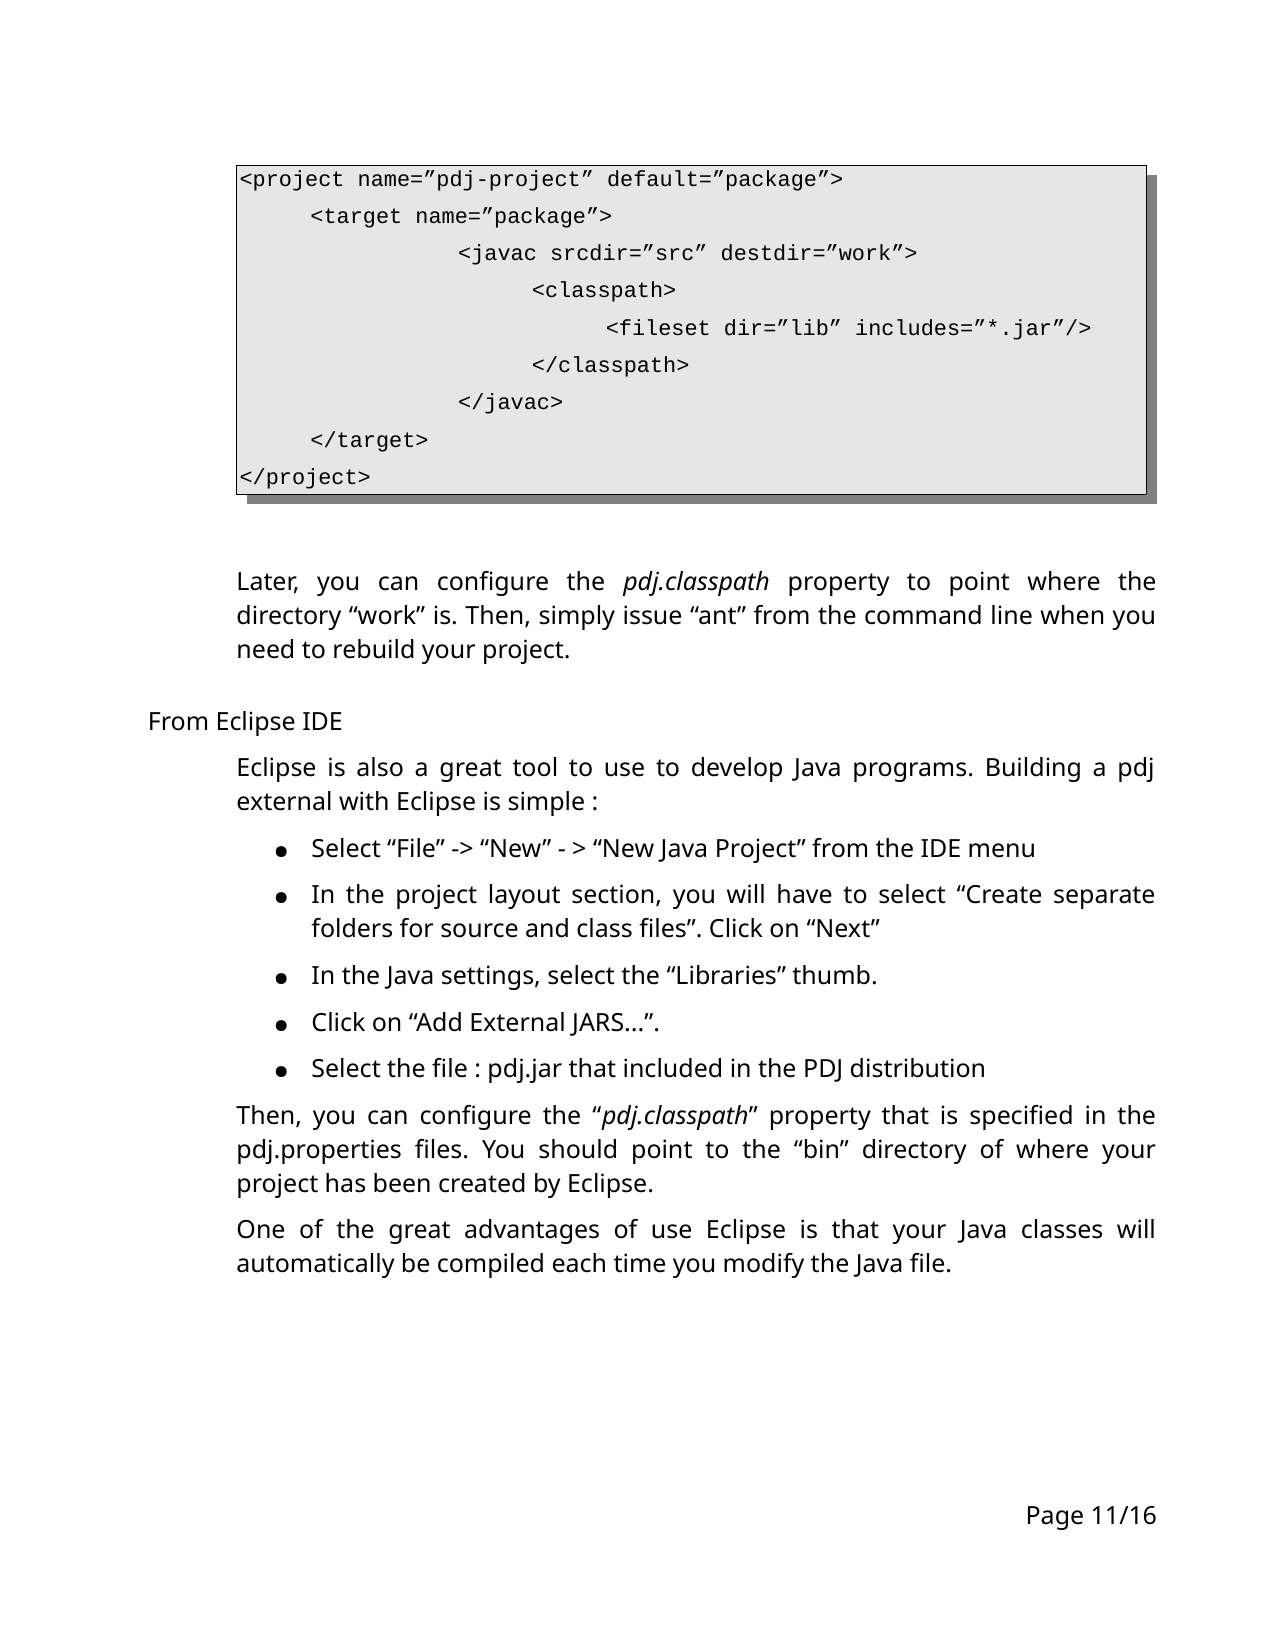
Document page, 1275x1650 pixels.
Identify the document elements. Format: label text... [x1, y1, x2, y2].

subtitle From Eclipse IDE [148, 703, 1157, 737]
text Eclipse is also a great tool to use to develop Java programs. Building a pdj external with Eclipse is simple : [236, 750, 1157, 818]
text One of the great advantages of use Eclipse is that your Java classes will automatically be compiled each time you modify the Java file. [236, 1212, 1157, 1280]
list Select the file : pdj.jar that included in the PDJ distribution [274, 1051, 1157, 1085]
text <target name=”package”> [237, 202, 1146, 230]
text </javac> [237, 388, 1146, 416]
text Then, you can configure the “pdj.classpath” property that is specified in the pdj.properties files. You should point to the “bin” directory of where your project has been created by Eclipse. [236, 1097, 1157, 1199]
text </classpath> [237, 351, 1146, 379]
list Select “File” -> “New” - > “New Java Project” from the IDE menu [274, 830, 1157, 864]
text Later, you can configure the pdj.classpath property to point where the directory “work” is. Then, simply issue “ant” from the command line when you need to rebuild your project. [236, 563, 1157, 666]
list Click on “Add External JARS...”. [274, 1004, 1157, 1038]
list In the project layout section, you will have to select “Create separate folders for source and class files”. Click on “Next” [274, 877, 1157, 945]
text <project name=”pdj-project” default=”package”> [237, 166, 1146, 192]
text <javac srcdir=”src” destdir=”work”> [237, 239, 1146, 267]
text </target> [237, 426, 1146, 453]
text </project> [237, 463, 1146, 494]
text <classpath> [237, 277, 1146, 304]
text <fileset dir=”lib” includes=”*.jar”/> [237, 314, 1146, 342]
list In the Java settings, select the “Libraries” thumb. [274, 958, 1157, 992]
